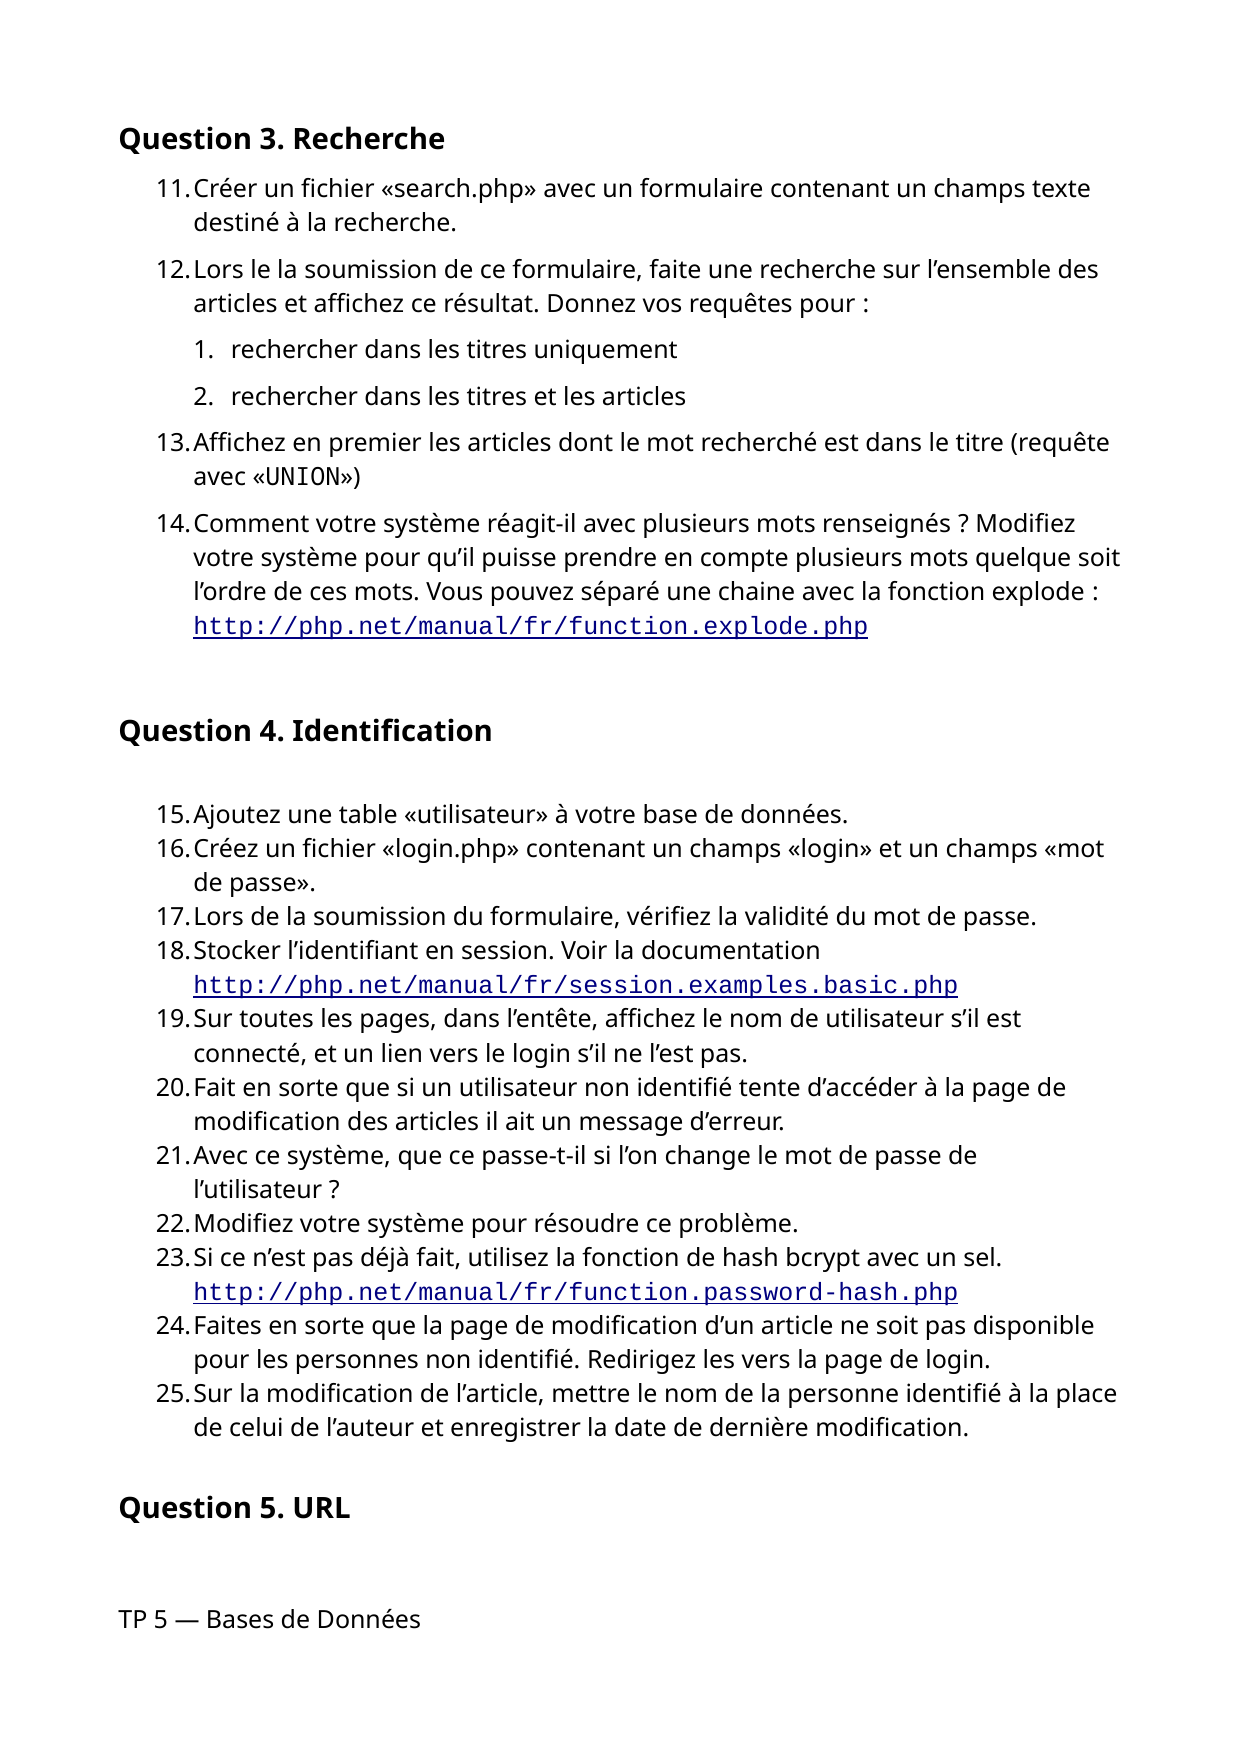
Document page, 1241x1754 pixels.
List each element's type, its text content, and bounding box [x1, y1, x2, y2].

list Affichez en premier les articles dont le mot recherché est dans le titre (requête avec «UNION») [156, 425, 1122, 493]
list Stocker l’identifiant en session. Voir la documentation http://php.net/manual/fr/session.examples.basic.php [156, 933, 1122, 1001]
list Créez un fichier «login.php» contenant un champs «login» et un champs «mot de passe». [156, 831, 1122, 899]
list Comment votre système réagit-il avec plusieurs mots renseignés ? Modifiez votre système pour qu’il puisse prendre en compte plusieurs mots quelque soit l’ordre de ces mots. Vous pouvez séparé une chaine avec la fonction explode : http://php.net/manual/fr/function.explode.php [156, 506, 1122, 642]
list Avec ce système, que ce passe-t-il si l’on change le mot de passe de l’utilisateur ? [156, 1137, 1122, 1206]
list Sur la modification de l’article, mettre le nom de la personne identifié à la place de celui de l’auteur et enregistrer la date de dernière modification. [156, 1376, 1122, 1444]
list Lors de la soumission du formulaire, vérifiez la validité du mot de passe. [156, 899, 1122, 933]
subtitle Question 5. URL [118, 1487, 1122, 1527]
list Créer un fichier «search.php» avec un formulaire contenant un champs texte destiné à la recherche. [156, 171, 1122, 239]
list Modifiez votre système pour résoudre ce problème. [156, 1206, 1122, 1239]
subtitle Question 4. Identification [118, 710, 1122, 750]
list rechercher dans les titres uniquement [193, 332, 1122, 366]
list Lors le la soumission de ce formulaire, faite une recherche sur l’ensemble des articles et affichez ce résultat. Donnez vos requêtes pour : [156, 251, 1122, 319]
subtitle Question 3. Recherche [118, 118, 1122, 158]
list Sur toutes les pages, dans l’entête, affichez le nom de utilisateur s’il est connecté, et un lien vers le login s’il ne l’est pas. [156, 1001, 1122, 1069]
list Faites en sorte que la page de modification d’un article ne soit pas disponible pour les personnes non identifié. Redirigez les vers la page de login. [156, 1308, 1122, 1376]
list Fait en sorte que si un utilisateur non identifié tente d’accéder à la page de modification des articles il ait un message d’erreur. [156, 1069, 1122, 1137]
list Si ce n’est pas déjà fait, utilisez la fonction de hash bcrypt avec un sel. http://php.net/manual/fr/function.password-hash.php [156, 1239, 1122, 1308]
list Ajoutez une table «utilisateur» à votre base de données. [156, 797, 1122, 831]
list rechercher dans les titres et les articles [193, 378, 1122, 412]
